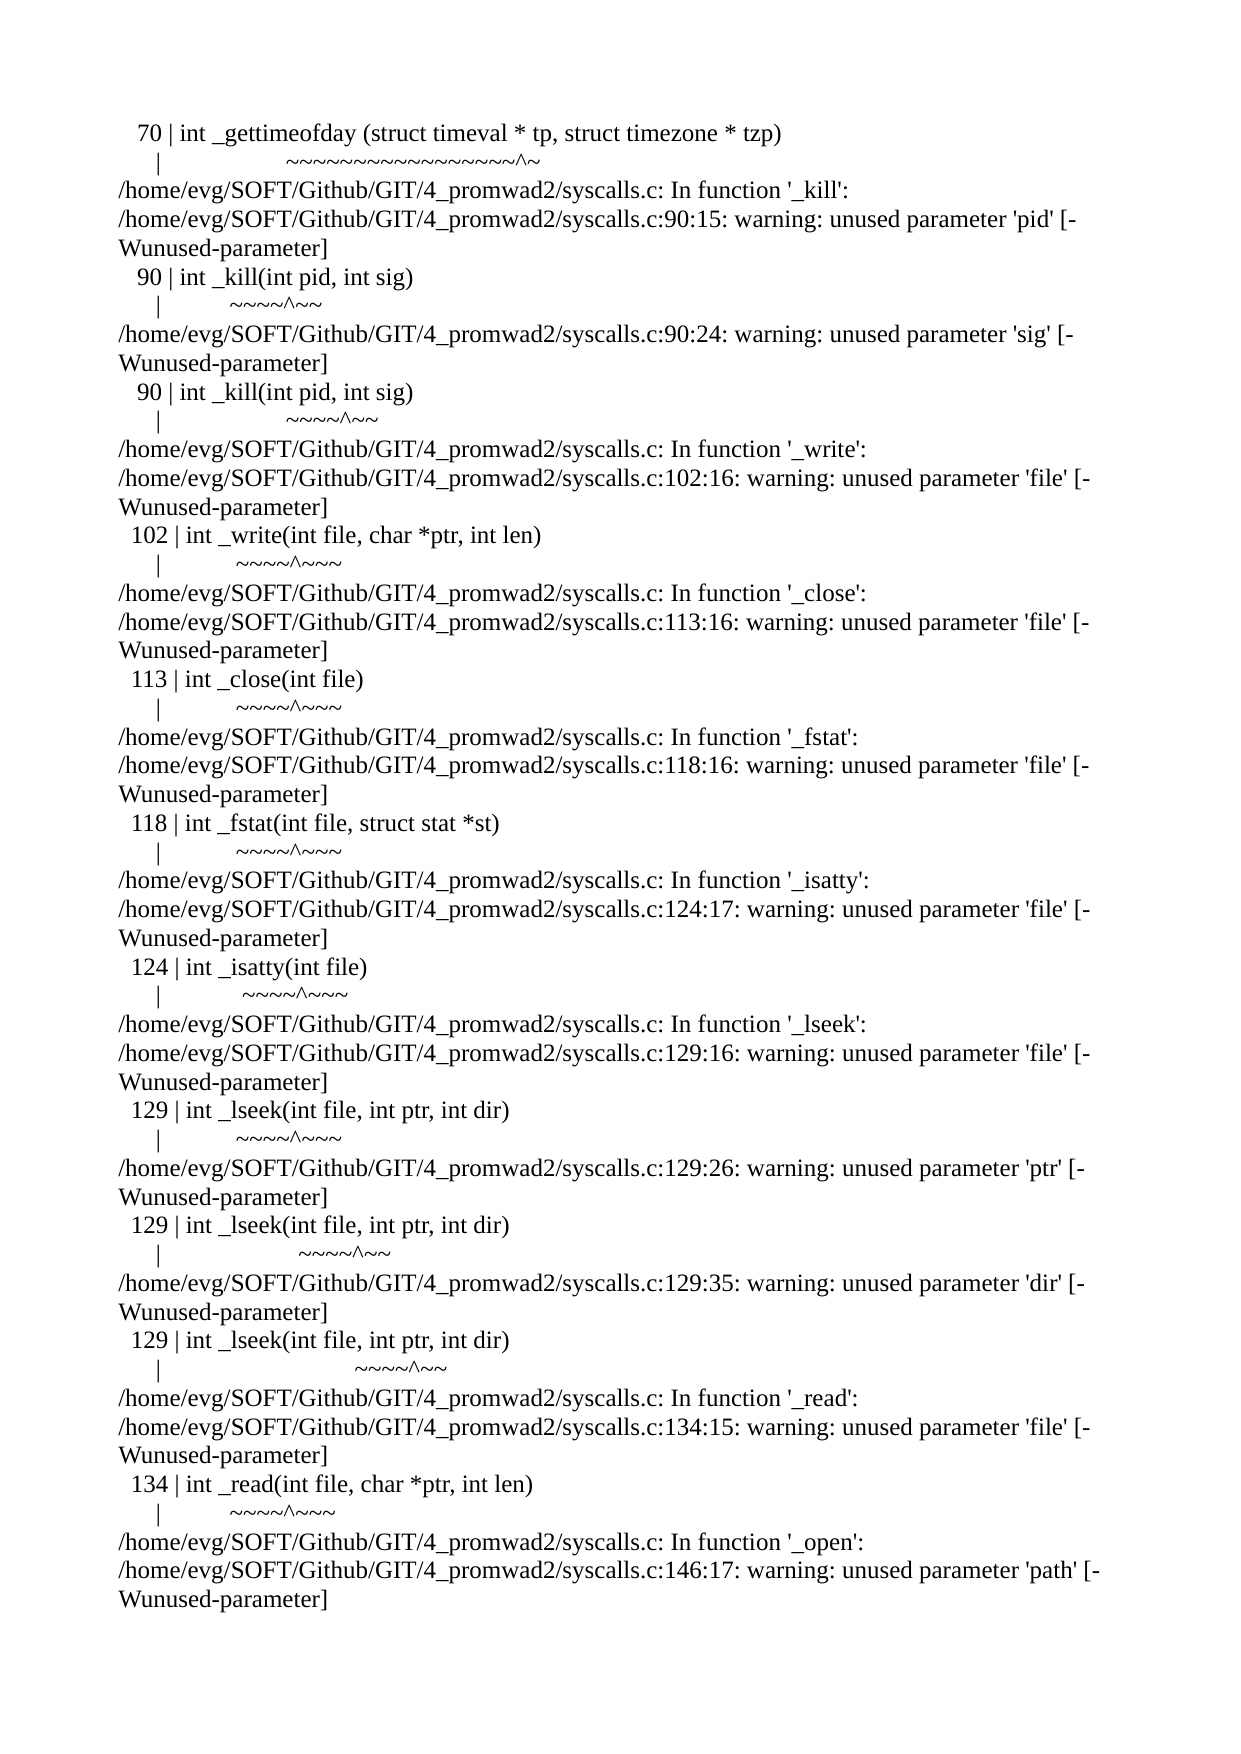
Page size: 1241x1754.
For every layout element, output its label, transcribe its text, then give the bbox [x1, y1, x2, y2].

text /home/evg/SOFT/Github/GIT/4_promwad2/syscalls.c: In function '_close': [118, 578, 1122, 607]
text 124 | int _isatty(int file) [118, 952, 1122, 981]
text | ~~~~^~~~ [118, 693, 1122, 722]
text | ~~~~^~~~ [118, 1498, 1122, 1527]
text /home/evg/SOFT/Github/GIT/4_promwad2/syscalls.c:124:17: warning: unused parameter 'file' [-Wunused-parameter] [118, 894, 1122, 952]
text | ~~~~^~~ [118, 1354, 1122, 1383]
text /home/evg/SOFT/Github/GIT/4_promwad2/syscalls.c:113:16: warning: unused parameter 'file' [-Wunused-parameter] [118, 607, 1122, 664]
text | ~~~~^~~ [118, 1239, 1122, 1268]
text /home/evg/SOFT/Github/GIT/4_promwad2/syscalls.c: In function '_fstat': [118, 722, 1122, 751]
text /home/evg/SOFT/Github/GIT/4_promwad2/syscalls.c:102:16: warning: unused parameter 'file' [-Wunused-parameter] [118, 463, 1122, 521]
text 113 | int _close(int file) [118, 664, 1122, 693]
text 134 | int _read(int file, char *ptr, int len) [118, 1469, 1122, 1498]
text | ~~~~^~~~ [118, 981, 1122, 1009]
text /home/evg/SOFT/Github/GIT/4_promwad2/syscalls.c:146:17: warning: unused parameter 'path' [-Wunused-parameter] [118, 1556, 1122, 1613]
text /home/evg/SOFT/Github/GIT/4_promwad2/syscalls.c: In function '_lseek': [118, 1009, 1122, 1038]
text 129 | int _lseek(int file, int ptr, int dir) [118, 1211, 1122, 1239]
text | ~~~~^~~~ [118, 1124, 1122, 1153]
text /home/evg/SOFT/Github/GIT/4_promwad2/syscalls.c:129:26: warning: unused parameter 'ptr' [-Wunused-parameter] [118, 1153, 1122, 1211]
text /home/evg/SOFT/Github/GIT/4_promwad2/syscalls.c:129:16: warning: unused parameter 'file' [-Wunused-parameter] [118, 1038, 1122, 1096]
text 102 | int _write(int file, char *ptr, int len) [118, 521, 1122, 549]
text /home/evg/SOFT/Github/GIT/4_promwad2/syscalls.c: In function '_read': [118, 1383, 1122, 1412]
text 70 | int _gettimeofday (struct timeval * tp, struct timezone * tzp) [118, 118, 1122, 147]
text /home/evg/SOFT/Github/GIT/4_promwad2/syscalls.c: In function '_open': [118, 1527, 1122, 1556]
text 129 | int _lseek(int file, int ptr, int dir) [118, 1326, 1122, 1354]
text 118 | int _fstat(int file, struct stat *st) [118, 808, 1122, 837]
text | ~~~~^~~~ [118, 837, 1122, 866]
text /home/evg/SOFT/Github/GIT/4_promwad2/syscalls.c:129:35: warning: unused parameter 'dir' [-Wunused-parameter] [118, 1268, 1122, 1326]
text | ~~~~^~~ [118, 406, 1122, 434]
text 90 | int _kill(int pid, int sig) [118, 262, 1122, 291]
text /home/evg/SOFT/Github/GIT/4_promwad2/syscalls.c: In function '_write': [118, 434, 1122, 463]
text /home/evg/SOFT/Github/GIT/4_promwad2/syscalls.c:90:24: warning: unused parameter 'sig' [-Wunused-parameter] [118, 319, 1122, 377]
text 129 | int _lseek(int file, int ptr, int dir) [118, 1096, 1122, 1124]
text /home/evg/SOFT/Github/GIT/4_promwad2/syscalls.c:134:15: warning: unused parameter 'file' [-Wunused-parameter] [118, 1412, 1122, 1469]
text | ~~~~~~~~~~~~~~~~~^~ [118, 147, 1122, 176]
text /home/evg/SOFT/Github/GIT/4_promwad2/syscalls.c: In function '_kill': [118, 176, 1122, 204]
text /home/evg/SOFT/Github/GIT/4_promwad2/syscalls.c:90:15: warning: unused parameter 'pid' [-Wunused-parameter] [118, 204, 1122, 262]
text | ~~~~^~~ [118, 291, 1122, 319]
text | ~~~~^~~~ [118, 549, 1122, 578]
text 90 | int _kill(int pid, int sig) [118, 377, 1122, 406]
text /home/evg/SOFT/Github/GIT/4_promwad2/syscalls.c: In function '_isatty': [118, 866, 1122, 894]
text /home/evg/SOFT/Github/GIT/4_promwad2/syscalls.c:118:16: warning: unused parameter 'file' [-Wunused-parameter] [118, 751, 1122, 808]
